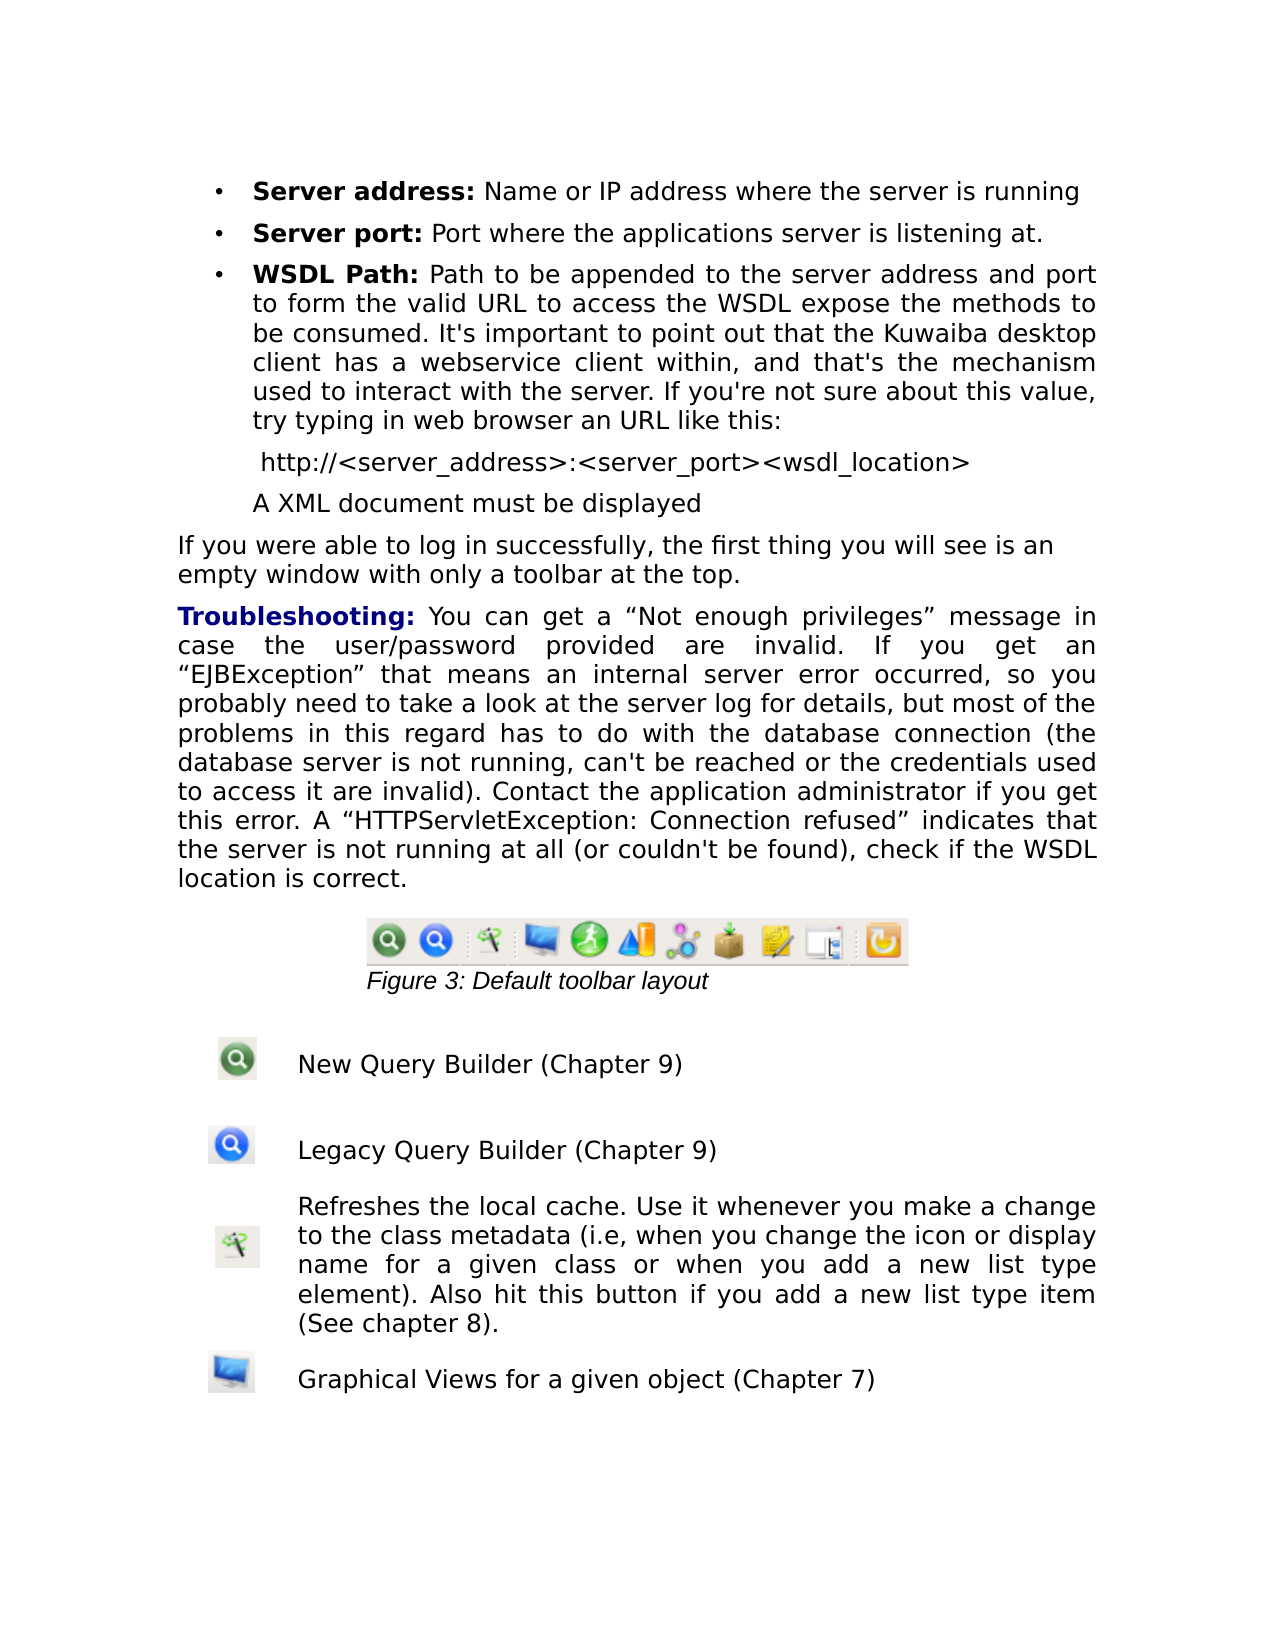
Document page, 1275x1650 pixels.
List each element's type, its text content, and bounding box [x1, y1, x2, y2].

picture [208, 1350, 256, 1393]
list Server address: Name or IP address where the server is running [215, 177, 1098, 206]
text If you were able to log in successfully, the first thing you will see is an empty window with only a toolbar at the top. [177, 531, 1098, 590]
table_header [177, 1022, 297, 1108]
text Troubleshooting: You can get a “Not enough privileges” message in case the user/password provided are invalid. If you get an “EJBException” that means an internal server error occurred, so you probably need to take a look at the server log for details, but most of the problems in this regard has to do with the database connection (the database server is not running, can't be reached or the credentials used to access it are invalid). Contact the application administrator if you get this error. A “HTTPServletException: Connection refused” indicates that the server is not running at all (or couldn't be found), check if the WSDL location is correct. [177, 602, 1098, 894]
picture [217, 1037, 257, 1080]
table_cell [177, 1109, 297, 1192]
picture [366, 918, 909, 966]
table_cell [177, 1193, 297, 1267]
table_cell Graphical Views for a given object (Chapter 7) [298, 1338, 1097, 1422]
picture [208, 1125, 256, 1164]
table_cell [177, 1268, 297, 1338]
table_cell Refreshes the local cache. Use it whenever you make a change to the class metadata (i.e, when you change the icon or display name for a given class or when you add a new list type element). Also hit this button if you add a new list type item (See chapter 8). [298, 1193, 1097, 1338]
table_cell [177, 1338, 297, 1422]
list WSDL Path: Path to be appended to the server address and port to form the valid URL to access the WSDL expose the methods to be consumed. It's important to point out that the Kuwaiba desktop client has a webservice client within, and that's the mechanism used to interact with the server. If you're not sure about this value, try typing in web browser an URL like this: [215, 261, 1098, 436]
table_header New Query Builder (Chapter 9) [298, 1022, 1097, 1108]
picture [214, 1226, 260, 1268]
table_cell Legacy Query Builder (Chapter 9) [298, 1109, 1097, 1192]
list Server port: Port where the applications server is listening at. [215, 219, 1098, 248]
list http://<server_address>:<server_port><wsdl_location> [215, 448, 1098, 477]
list A XML document must be displayed [215, 490, 1098, 519]
text Figure 3: Default toolbar layout [366, 966, 909, 994]
